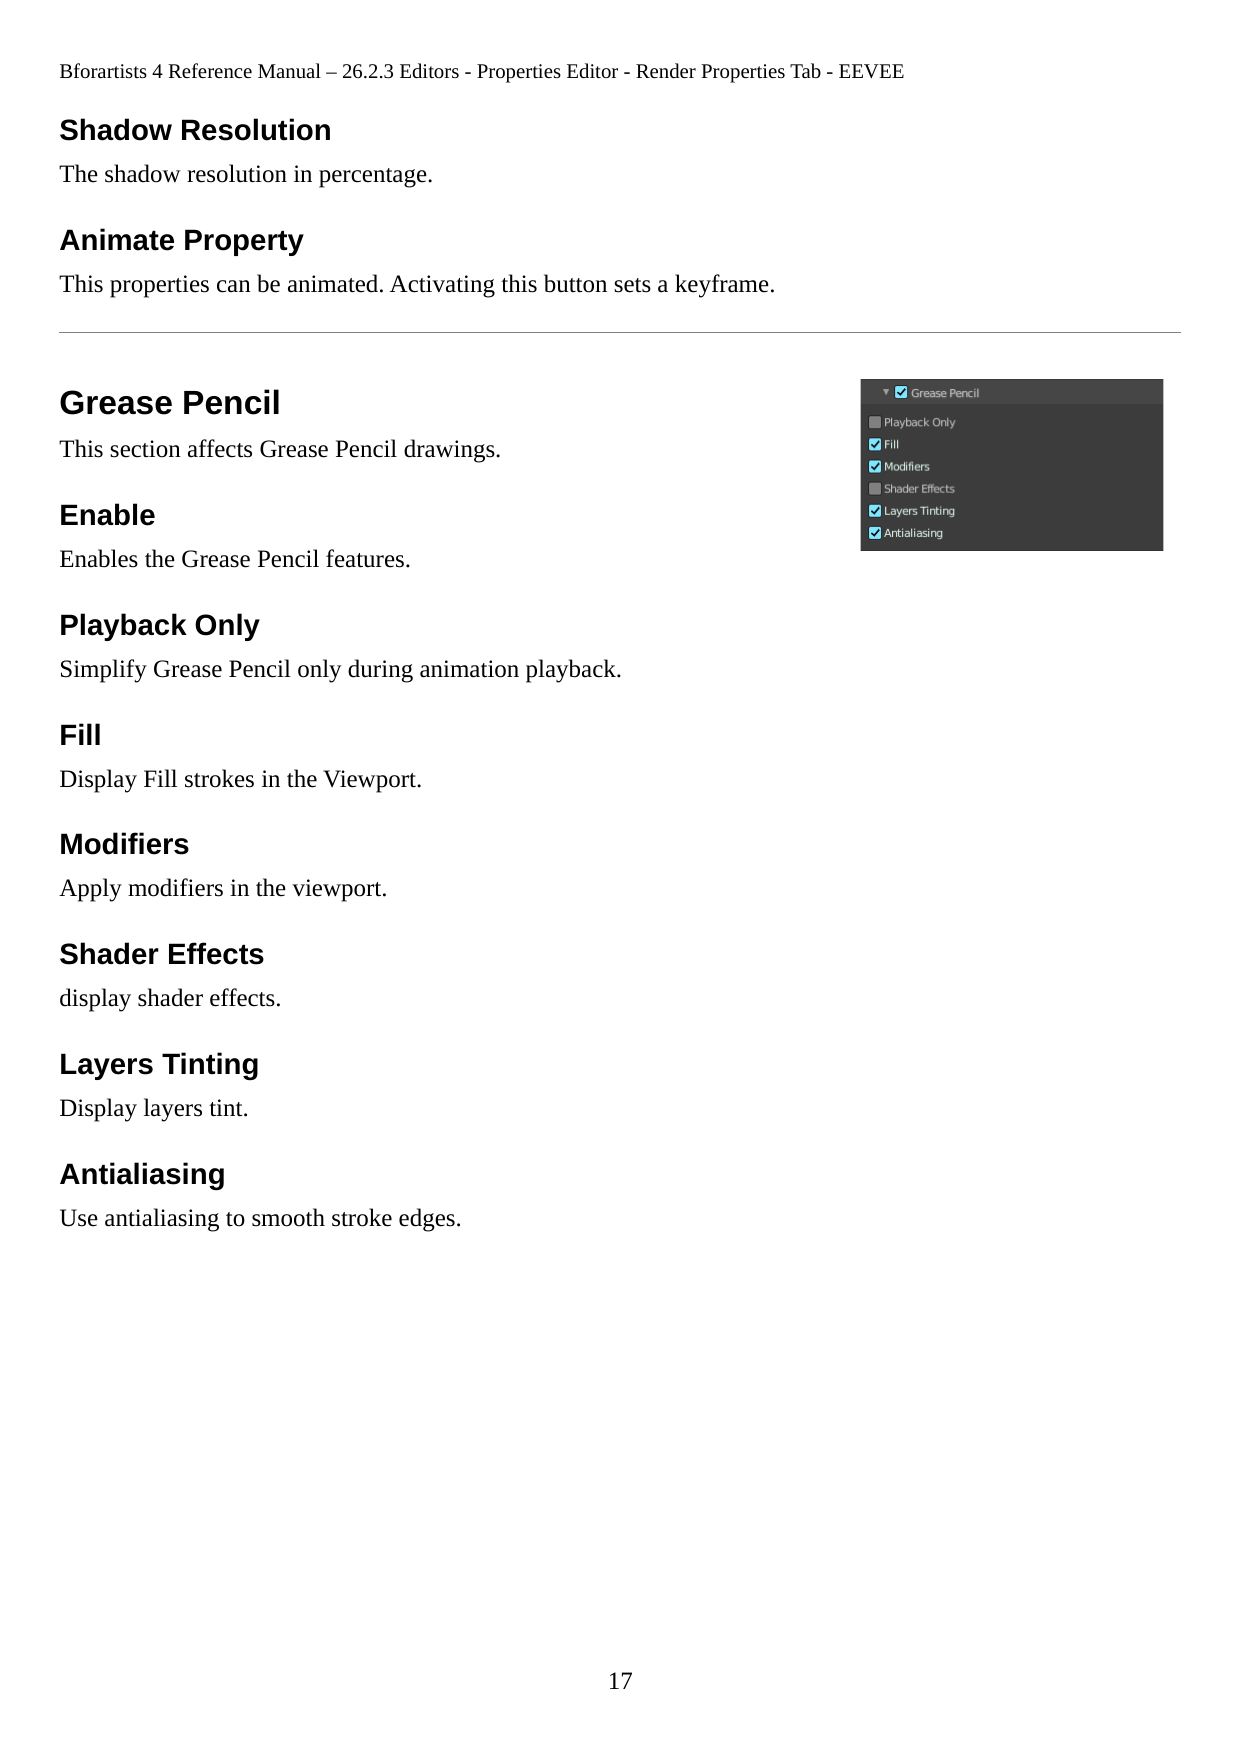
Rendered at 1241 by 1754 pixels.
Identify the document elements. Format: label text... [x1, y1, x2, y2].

text This section affects Grease Pencil drawings. [59, 434, 860, 463]
text The shadow resolution in percentage. [59, 159, 1181, 188]
subtitle [1164, 498, 1181, 531]
picture [860, 379, 1164, 551]
text This properties can be animated. Activating this button sets a keyframe. [59, 269, 1181, 297]
subtitle Grease Pencil [59, 383, 860, 421]
text Apply modifiers in the viewport. [59, 873, 1181, 902]
text Display layers tint. [59, 1093, 1181, 1122]
subtitle Enable [59, 498, 860, 531]
subtitle Playback Only [59, 607, 1181, 641]
subtitle Shader Effects [59, 937, 1181, 971]
subtitle Shadow Resolution [59, 113, 1181, 146]
text Simplify Grease Pencil only during animation playback. [59, 654, 1181, 682]
text Display Fill strokes in the Viewport. [59, 764, 1181, 792]
text Use antialiasing to smooth stroke edges. [59, 1203, 1181, 1232]
text display shader effects. [59, 983, 1181, 1012]
subtitle Modifiers [59, 827, 1181, 861]
subtitle Animate Property [59, 222, 1181, 256]
subtitle Antialiasing [59, 1157, 1181, 1191]
text Enables the Grease Pencil features. [59, 544, 1181, 573]
subtitle [1164, 383, 1181, 421]
subtitle Fill [59, 717, 1181, 751]
subtitle Layers Tinting [59, 1047, 1181, 1081]
